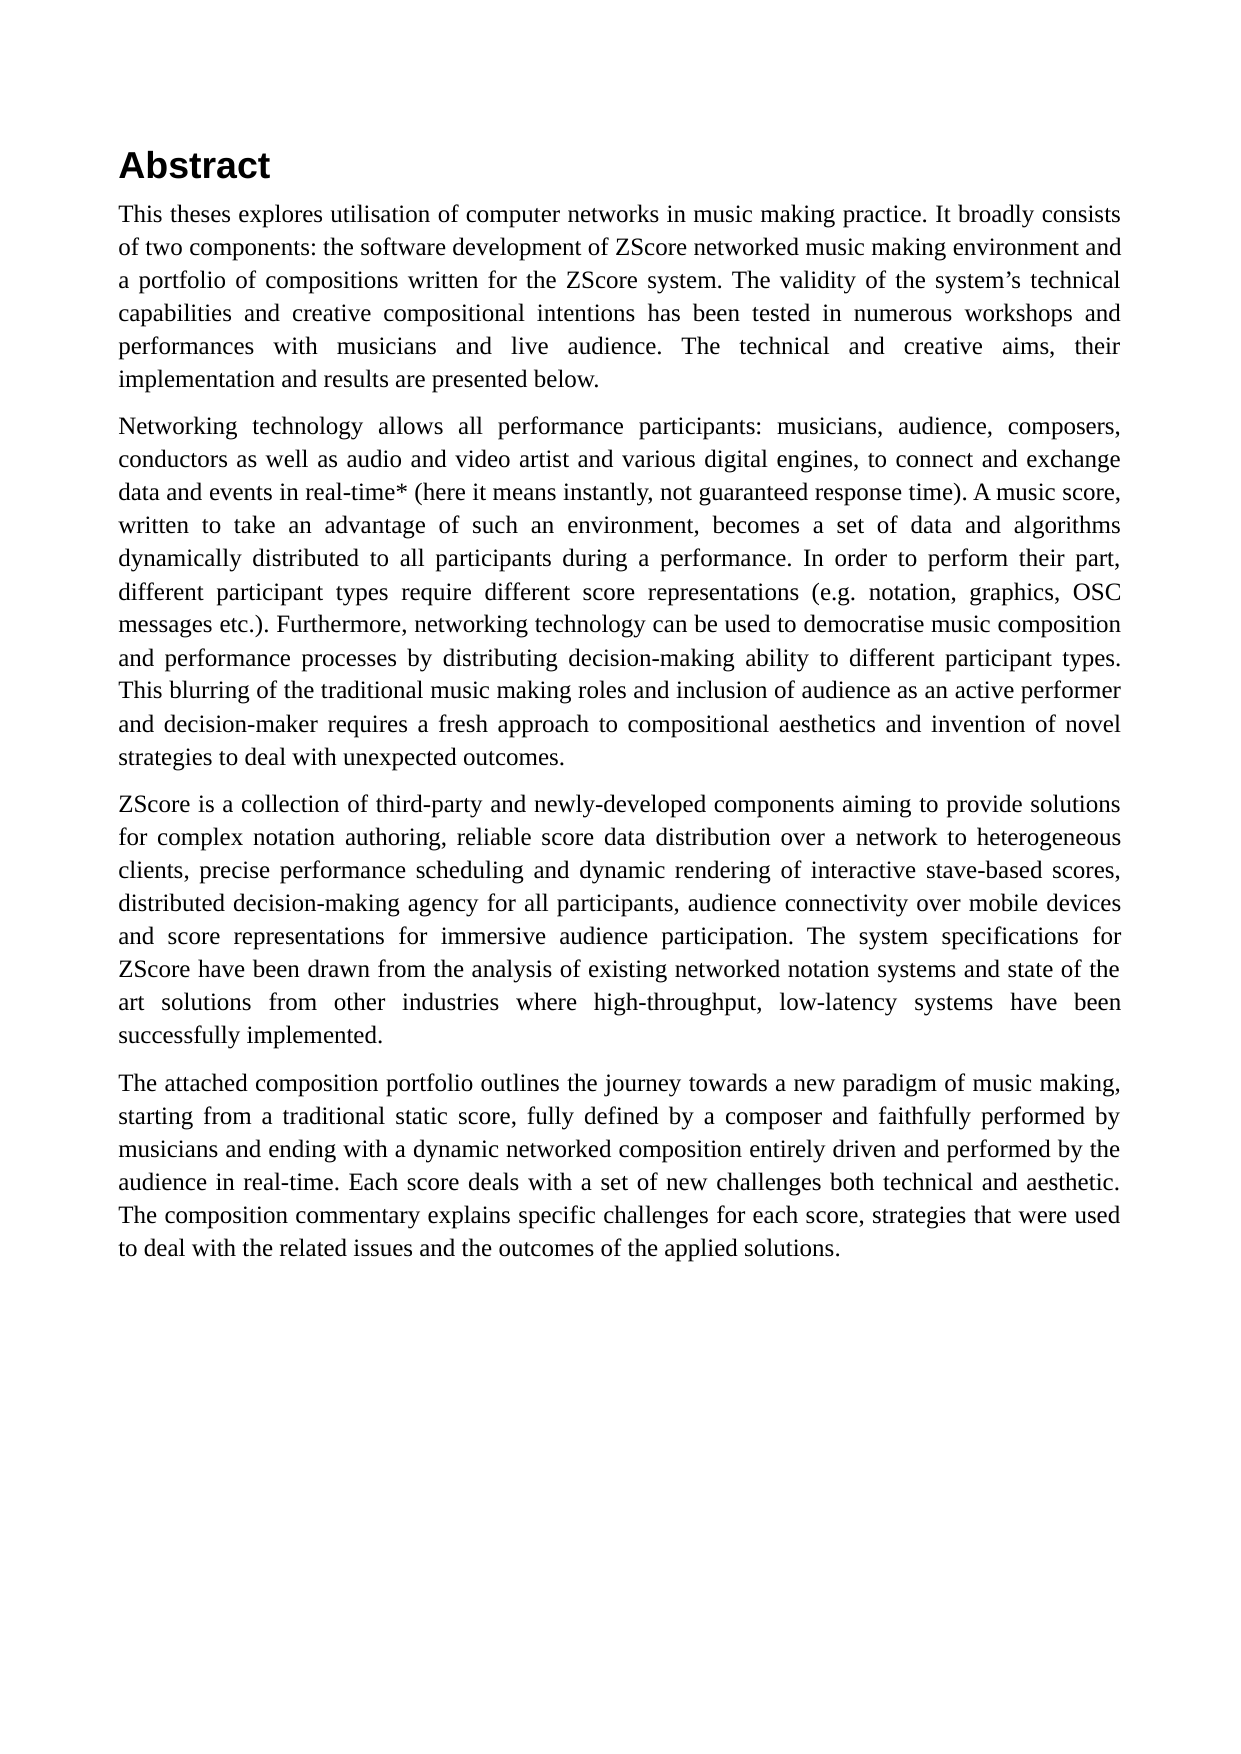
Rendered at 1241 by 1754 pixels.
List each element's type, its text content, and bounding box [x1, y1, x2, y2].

text The attached composition portfolio outlines the journey towards a new paradigm of music making, starting from a traditional static score, fully defined by a composer and faithfully performed by musicians and ending with a dynamic networked composition entirely driven and performed by the audience in real-time. Each score deals with a set of new challenges both technical and aesthetic. The composition commentary explains specific challenges for each score, strategies that were used to deal with the related issues and the outcomes of the applied solutions. [118, 1068, 1122, 1262]
text Networking technology allows all performance participants: musicians, audience, composers, conductors as well as audio and video artist and various digital engines, to connect and exchange data and events in real-time* (here it means instantly, not guaranteed response time). A music score, written to take an advantage of such an environment, becomes a set of data and algorithms dynamically distributed to all participants during a performance. In order to perform their part, different participant types require different score representations (e.g. notation, graphics, OSC messages etc.). Furthermore, networking technology can be used to democratise music composition and performance processes by distributing decision-making ability to different participant types. This blurring of the traditional music making roles and inclusion of audience as an active performer and decision-maker requires a fresh approach to compositional aesthetics and invention of novel strategies to deal with unexpected outcomes. [118, 411, 1122, 770]
subtitle Abstract [118, 143, 1122, 186]
text ZScore is a collection of third-party and newly-developed components aiming to provide solutions for complex notation authoring, reliable score data distribution over a network to heterogeneous clients, precise performance scheduling and dynamic rendering of interactive stave-based scores, distributed decision-making agency for all participants, audience connectivity over mobile devices and score representations for immersive audience participation. The system specifications for ZScore have been drawn from the analysis of existing networked notation systems and state of the art solutions from other industries where high-throughput, low-latency systems have been successfully implemented. [118, 789, 1122, 1049]
text This theses explores utilisation of computer networks in music making practice. It broadly consists of two components: the software development of ZScore networked music making environment and a portfolio of compositions written for the ZScore system. The validity of the system’s technical capabilities and creative compositional intentions has been tested in numerous workshops and performances with musicians and live audience. The technical and creative aims, their implementation and results are presented below. [118, 199, 1122, 393]
